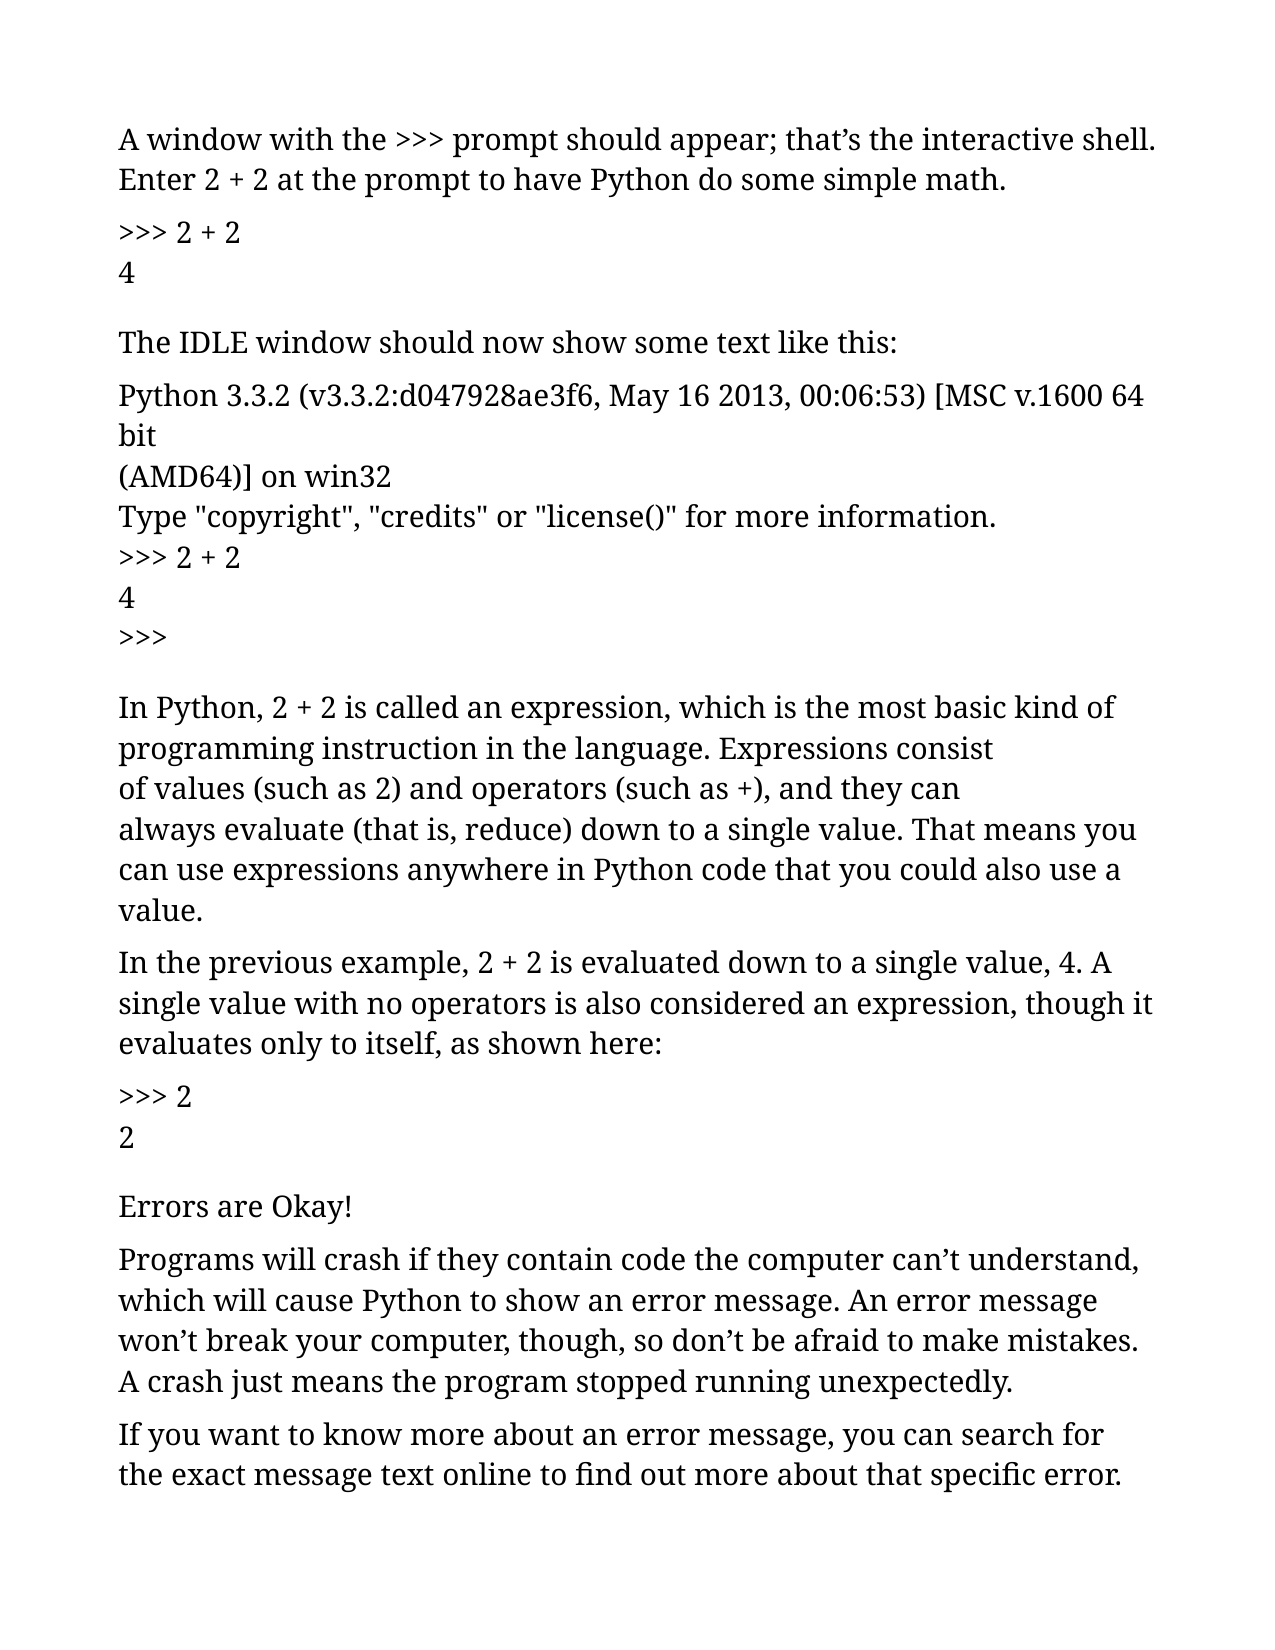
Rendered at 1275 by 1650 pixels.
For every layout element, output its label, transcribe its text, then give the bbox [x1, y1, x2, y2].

text Programs will crash if they contain code the computer can’t understand, which will cause Python to show an error message. An error message won’t break your computer, though, so don’t be afraid to make mistakes. A crash just means the program stopped running unexpectedly. [118, 1239, 1157, 1401]
text In the previous example, 2 + 2 is evaluated down to a single value, 4. A single value with no operators is also considered an expression, though it evaluates only to itself, as shown here: [118, 942, 1157, 1063]
text >>> 2 [118, 1076, 1157, 1116]
text Type "copyright", "credits" or "license()" for more information. [118, 496, 1157, 536]
text Errors are Okay! [118, 1186, 1157, 1227]
text 4 [118, 252, 1157, 292]
text A window with the >>> prompt should appear; that’s the interactive shell. Enter 2 + 2 at the prompt to have Python do some simple math. [118, 118, 1157, 199]
text >>> [118, 617, 1157, 658]
text >>> 2 + 2 [118, 211, 1157, 252]
text Python 3.3.2 (v3.3.2:d047928ae3f6, May 16 2013, 00:06:53) [MSC v.1600 64 bit [118, 375, 1157, 456]
text (AMD64)] on win32 [118, 456, 1157, 496]
text >>> 2 + 2 [118, 536, 1157, 577]
text In Python, 2 + 2 is called an expression, which is the most basic kind of programming instruction in the language. Expressions consist of values (such as 2) and operators (such as +), and they can always evaluate (that is, reduce) down to a single value. That means you can use expressions anywhere in Python code that you could also use a value. [118, 687, 1157, 929]
text 2 [118, 1116, 1157, 1157]
text The IDLE window should now show some text like this: [118, 322, 1157, 362]
text 4 [118, 577, 1157, 617]
text If you want to know more about an error message, you can search for the exact message text online to find out more about that specific error. [118, 1413, 1157, 1494]
